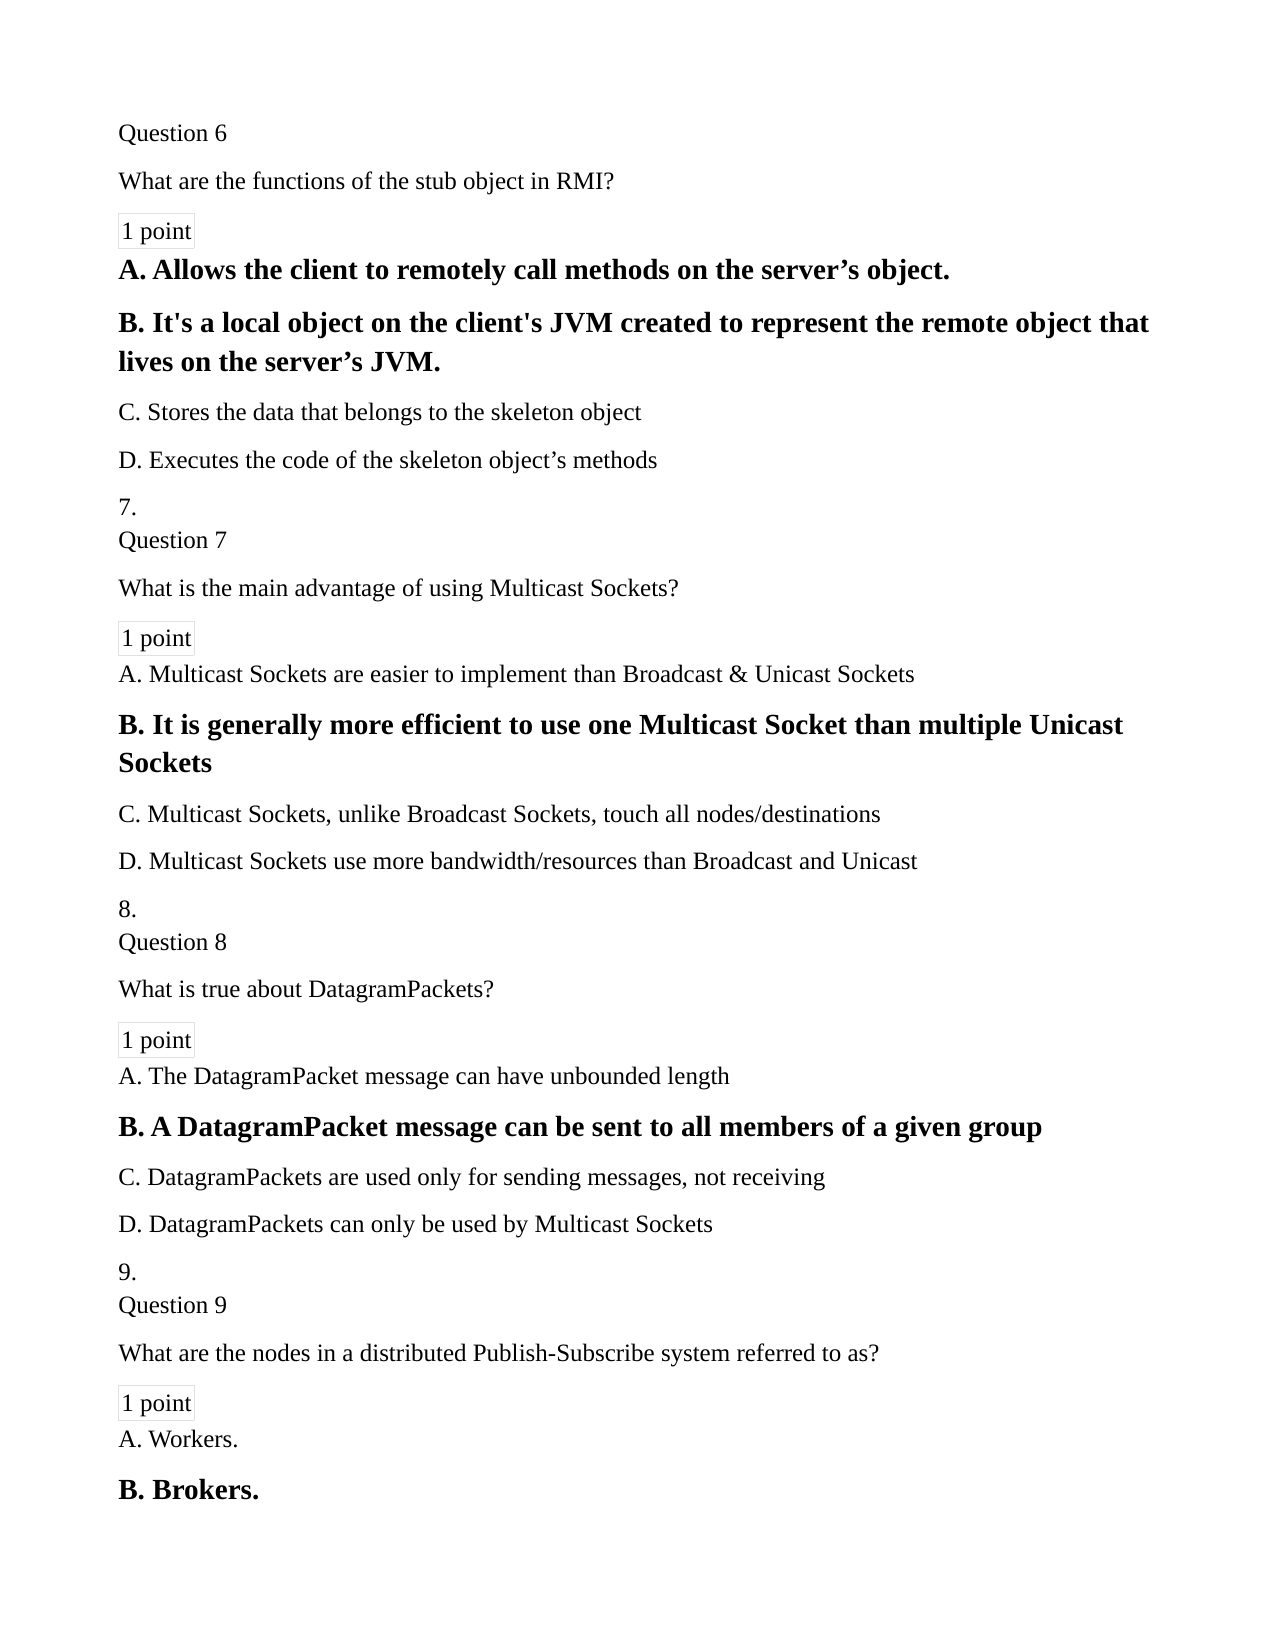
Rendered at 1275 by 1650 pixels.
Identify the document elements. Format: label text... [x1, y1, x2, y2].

text A. The DatagramPacket message can have unbounded length [118, 1061, 1157, 1090]
text D. Executes the code of the skeleton object’s methods [118, 445, 1157, 473]
text What are the functions of the stub object in RMI? [118, 166, 1157, 194]
text B. A DatagramPacket message can be sent to all members of a given group [118, 1109, 1157, 1142]
text B. It's a local object on the client's JVM created to represent the remote object that lives on the server’s JVM. [118, 305, 1157, 377]
text 7. [118, 492, 1157, 521]
text C. Multicast Sockets, unlike Broadcast Sockets, touch all nodes/destinations [118, 799, 1157, 827]
text A. Workers. [118, 1424, 1157, 1453]
text B. Brokers. [118, 1472, 1157, 1505]
text 1 point [119, 1386, 194, 1420]
text C. Stores the data that belongs to the skeleton object [118, 397, 1157, 426]
text 1 point [119, 1023, 194, 1057]
text What are the nodes in a distributed Publish-Subscribe system referred to as? [118, 1338, 1157, 1366]
text [195, 1022, 1157, 1057]
text What is the main advantage of using Multicast Sockets? [118, 573, 1157, 602]
text B. It is generally more efficient to use one Multicast Socket than multiple Unicast Sockets [118, 707, 1157, 779]
text Question 7 [118, 525, 1157, 554]
text D. DatagramPackets can only be used by Multicast Sockets [118, 1209, 1157, 1238]
text 1 point [119, 622, 194, 655]
text [195, 213, 1157, 248]
text 1 point [119, 214, 194, 248]
text [195, 621, 1157, 655]
text Question 8 [118, 927, 1157, 956]
text D. Multicast Sockets use more bandwidth/resources than Broadcast and Unicast [118, 846, 1157, 875]
text 9. [118, 1257, 1157, 1286]
text C. DatagramPackets are used only for sending messages, not receiving [118, 1162, 1157, 1191]
text 8. [118, 894, 1157, 923]
text Question 6 [118, 118, 1157, 147]
text [195, 1385, 1157, 1420]
text A. Allows the client to remotely call methods on the server’s object. [118, 252, 1157, 286]
text A. Multicast Sockets are easier to implement than Broadcast & Unicast Sockets [118, 659, 1157, 688]
text What is true about DatagramPackets? [118, 974, 1157, 1003]
text Question 9 [118, 1290, 1157, 1319]
